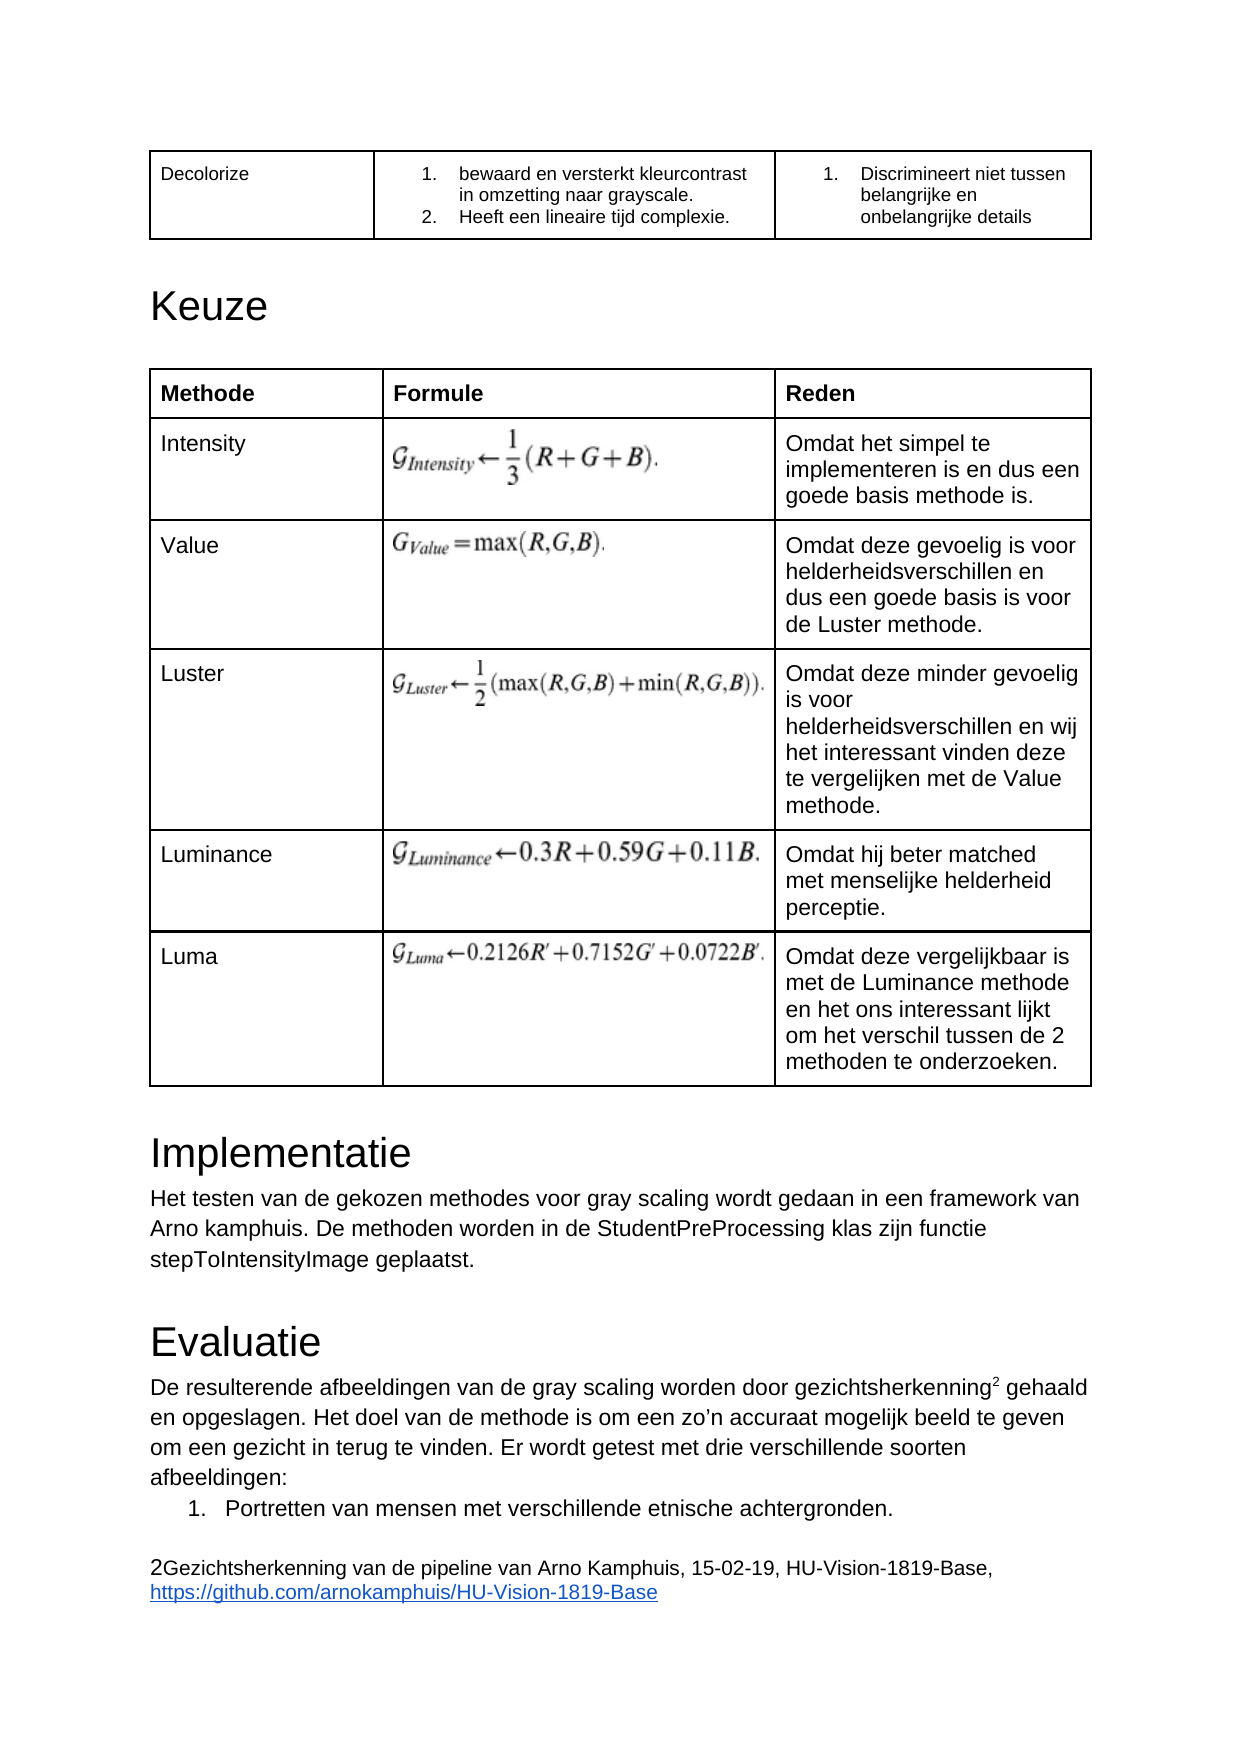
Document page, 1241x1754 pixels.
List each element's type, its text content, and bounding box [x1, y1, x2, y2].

subtitle Keuze [150, 281, 1090, 329]
table_cell [384, 831, 774, 930]
picture [393, 531, 604, 557]
table_cell Value [151, 521, 382, 647]
table_cell Omdat hij beter matched met menselijke helderheid perceptie. [776, 831, 1090, 930]
text De resulterende afbeeldingen van de gray scaling worden door gezichtsherkenning gehaald en opgeslagen. Het doel van de methode is om een zo’n accuraat mogelijk beeld te geven om een gezicht in terug te vinden. Er wordt getest met drie verschillende soorten afbeeldingen: [150, 1374, 1090, 1491]
table_cell Luster [151, 650, 382, 828]
table_cell Luminance [151, 831, 382, 930]
table_header Methode [151, 370, 382, 417]
text Het testen van de gekozen methodes voor gray scaling wordt gedaan in een framework van Arno kamphuis. De methoden worden in de StudentPreProcessing klas zijn functie stepToIntensityImage geplaatst. [150, 1185, 1090, 1272]
subtitle Implementatie [150, 1129, 1090, 1177]
table_cell Decolorize [151, 152, 373, 238]
picture [393, 660, 764, 706]
table_cell [384, 650, 774, 828]
picture [393, 942, 764, 966]
picture [393, 841, 759, 868]
table_cell bewaard en versterkt kleurcontrast in omzetting naar grayscale. Heeft een lineaire tijd complexie. [375, 152, 774, 238]
table_header Formule [384, 370, 774, 417]
list Portretten van mensen met verschillende etnische achtergronden. [187, 1494, 1090, 1521]
table_cell [384, 521, 774, 647]
table_cell Intensity [151, 419, 382, 519]
table_cell Omdat deze vergelijkbaar is met de Luminance methode en het ons interessant lijkt om het verschil tussen de 2 methoden te onderzoeken. [776, 933, 1090, 1085]
table_cell [384, 933, 774, 1085]
table_cell Discrimineert niet tussen belangrijke en onbelangrijke details [776, 152, 1090, 238]
table_cell Omdat deze gevoelig is voor helderheidsverschillen en dus een goede basis is voor de Luster methode. [776, 521, 1090, 647]
picture [393, 429, 658, 485]
text Gezichtsherkenning van de pipeline van Arno Kamphuis, 15-02-19, HU-Vision-1819-Base, https://github.com/arnokamphuis/HU-Vision-1819-Base [150, 1554, 1090, 1604]
table_cell [384, 419, 774, 519]
table_cell Omdat het simpel te implementeren is en dus een goede basis methode is. [776, 419, 1090, 519]
table_header Reden [776, 370, 1090, 417]
table_cell Omdat deze minder gevoelig is voor helderheidsverschillen en wij het interessant vinden deze te vergelijken met de Value methode. [776, 650, 1090, 828]
table_cell Luma [151, 933, 382, 1085]
subtitle Evaluatie [150, 1317, 1090, 1365]
